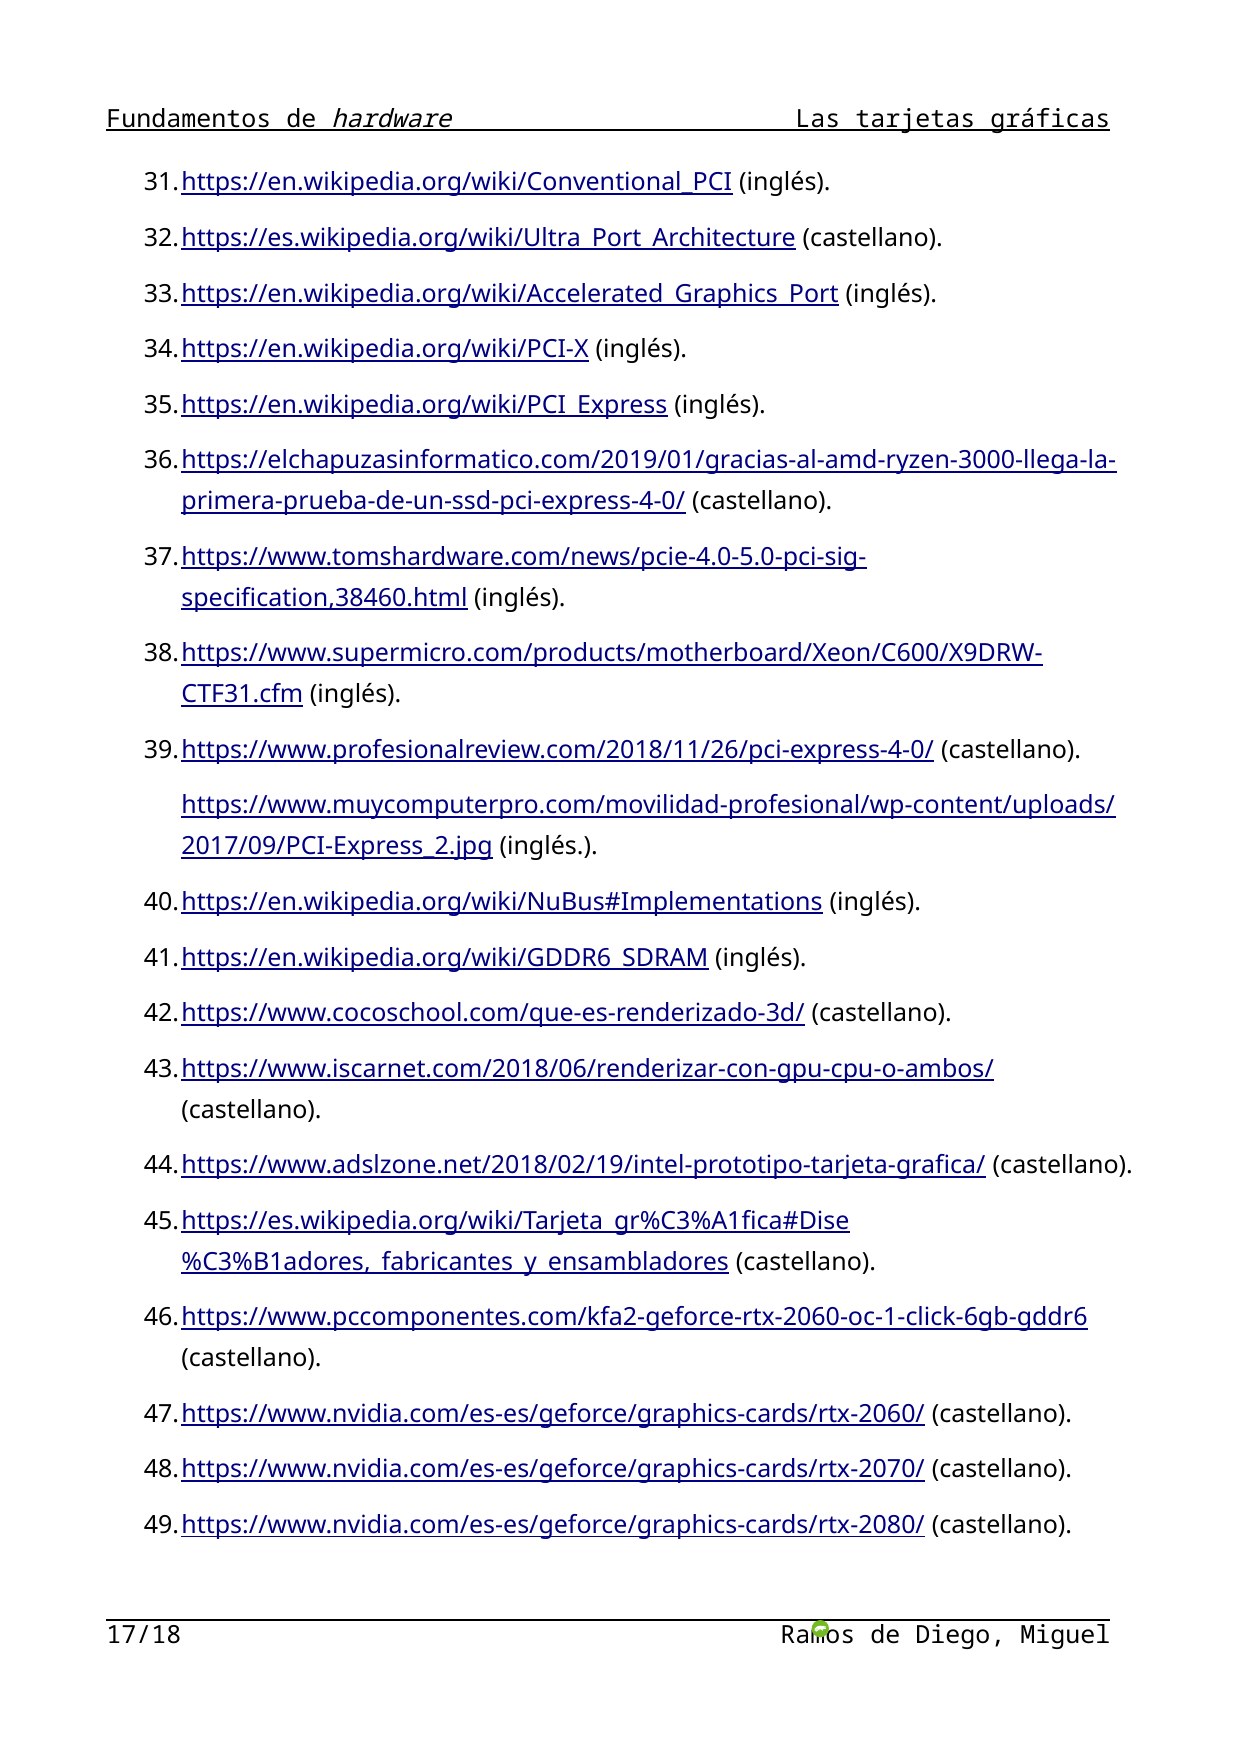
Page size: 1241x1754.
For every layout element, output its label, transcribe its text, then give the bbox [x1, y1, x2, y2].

list https://en.wikipedia.org/wiki/PCI_Express (inglés). [144, 386, 1134, 421]
list https://en.wikipedia.org/wiki/NuBus#Implementations (inglés). [144, 883, 1134, 918]
list https://www.nvidia.com/es-es/geforce/graphics-cards/rtx-2070/ (castellano). [144, 1451, 1134, 1485]
list https://www.supermicro.com/products/motherboard/Xeon/C600/X9DRW-CTF31.cfm (inglés). [144, 635, 1134, 710]
list https://www.pccomponentes.com/kfa2-geforce-rtx-2060-oc-1-click-6gb-gddr6 (castellano). [144, 1299, 1134, 1374]
list https://es.wikipedia.org/wiki/Tarjeta_gr%C3%A1fica#Dise%C3%B1adores,_fabricantes_y_ensambladores (castellano). [144, 1202, 1134, 1277]
list https://www.adslzone.net/2018/02/19/intel-prototipo-tarjeta-grafica/ (castellano). [144, 1147, 1134, 1181]
list https://elchapuzasinformatico.com/2019/01/gracias-al-amd-ryzen-3000-llega-la-primera-prueba-de-un-ssd-pci-express-4-0/ (castellano). [144, 442, 1134, 517]
list https://en.wikipedia.org/wiki/GDDR6_SDRAM (inglés). [144, 939, 1134, 973]
list https://www.tomshardware.com/news/pcie-4.0-5.0-pci-sig-specification,38460.html (inglés). [144, 538, 1134, 613]
list https://en.wikipedia.org/wiki/PCI-X (inglés). [144, 331, 1134, 365]
list https://en.wikipedia.org/wiki/Conventional_PCI (inglés). [144, 164, 1134, 198]
list https://www.cocoschool.com/que-es-renderizado-3d/ (castellano). [144, 995, 1134, 1029]
list https://en.wikipedia.org/wiki/Accelerated_Graphics_Port (inglés). [144, 275, 1134, 309]
list https://www.iscarnet.com/2018/06/renderizar-con-gpu-cpu-o-ambos/ (castellano). [144, 1050, 1134, 1125]
list https://www.nvidia.com/es-es/geforce/graphics-cards/rtx-2060/ (castellano). [144, 1395, 1134, 1429]
list https://www.profesionalreview.com/2018/11/26/pci-express-4-0/ (castellano). [144, 731, 1134, 766]
list https://www.muycomputerpro.com/movilidad-profesional/wp-content/uploads/2017/09/PCI-Express_2.jpg (inglés.). [144, 787, 1134, 862]
list https://www.nvidia.com/es-es/geforce/graphics-cards/rtx-2080/ (castellano). [144, 1507, 1134, 1541]
list https://es.wikipedia.org/wiki/Ultra_Port_Architecture (castellano). [144, 219, 1134, 254]
